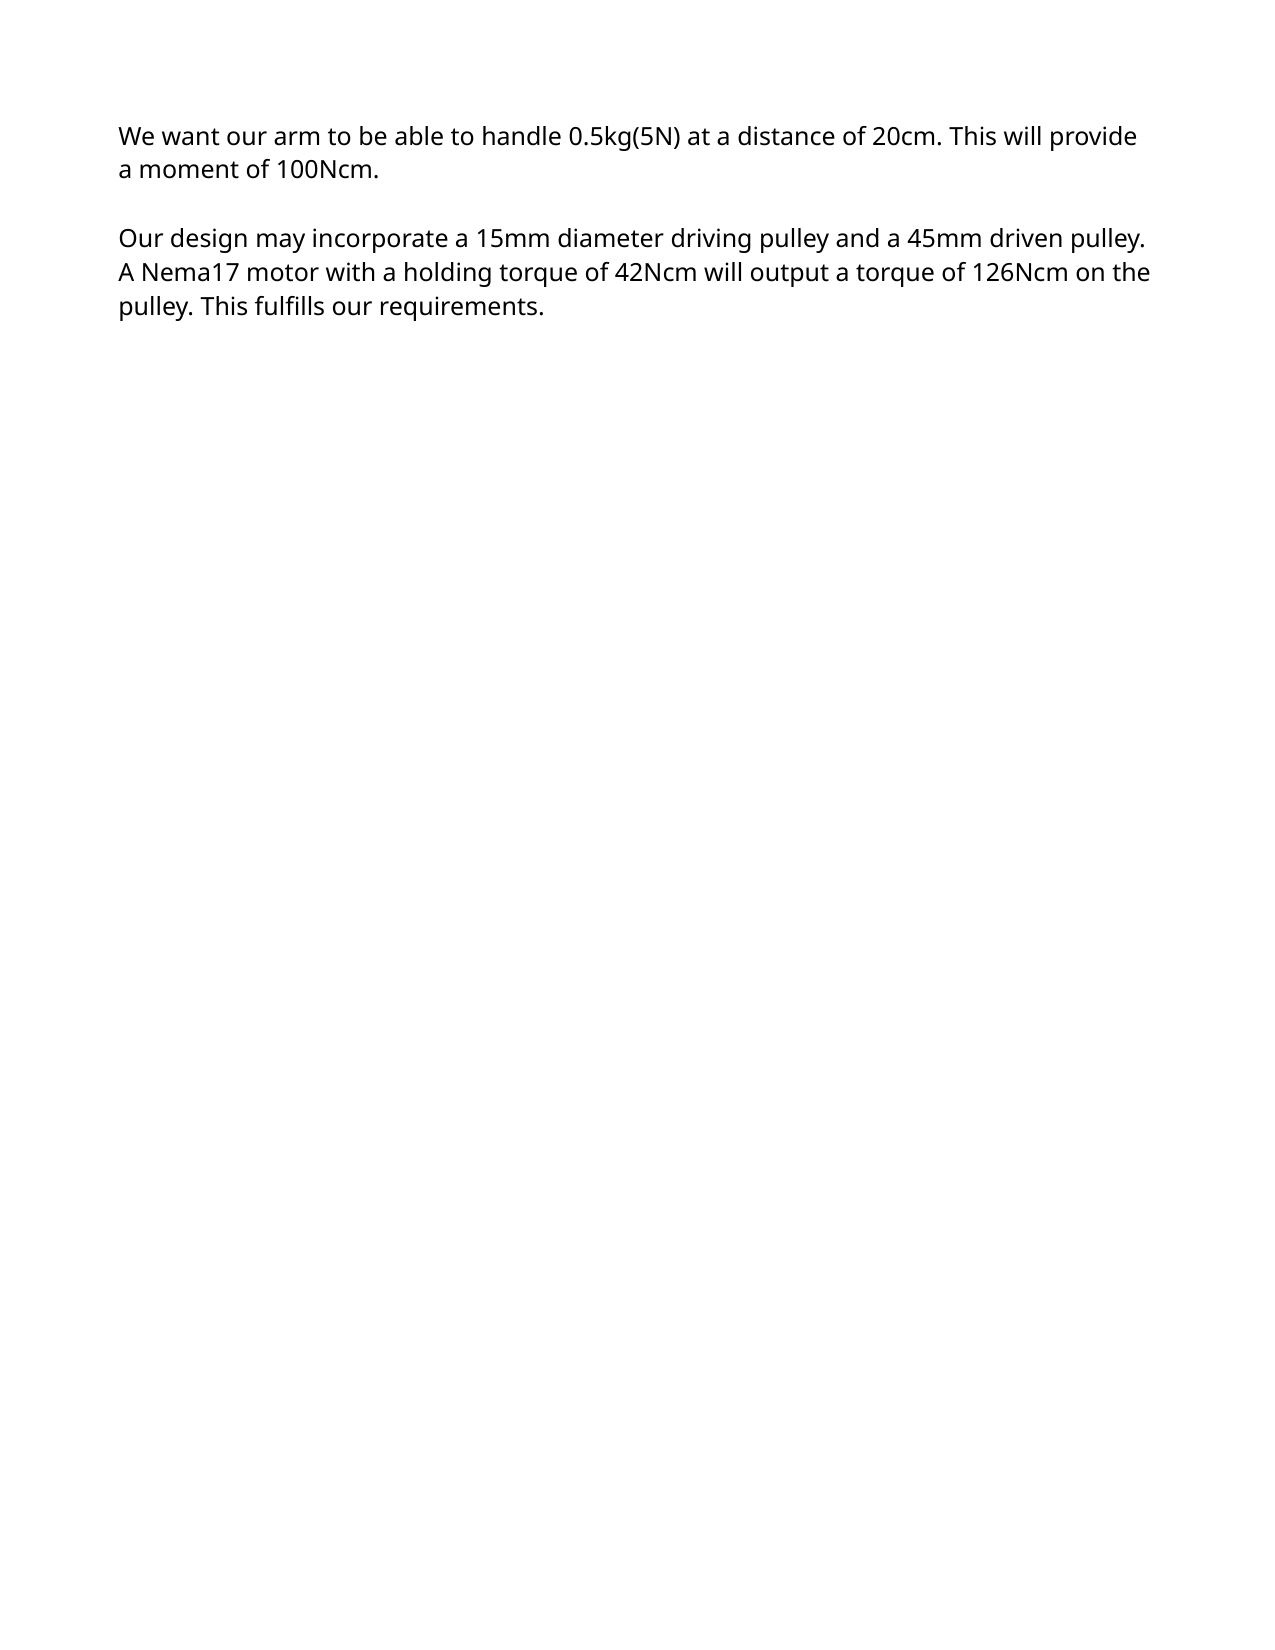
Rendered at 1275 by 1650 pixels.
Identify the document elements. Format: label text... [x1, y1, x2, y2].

text We want our arm to be able to handle 0.5kg(5N) at a distance of 20cm. This will provide a moment of 100Ncm. [118, 118, 1157, 186]
text Our design may incorporate a 15mm diameter driving pulley and a 45mm driven pulley. A Nema17 motor with a holding torque of 42Ncm will output a torque of 126Ncm on the pulley. This fulfills our requirements. [118, 220, 1157, 322]
